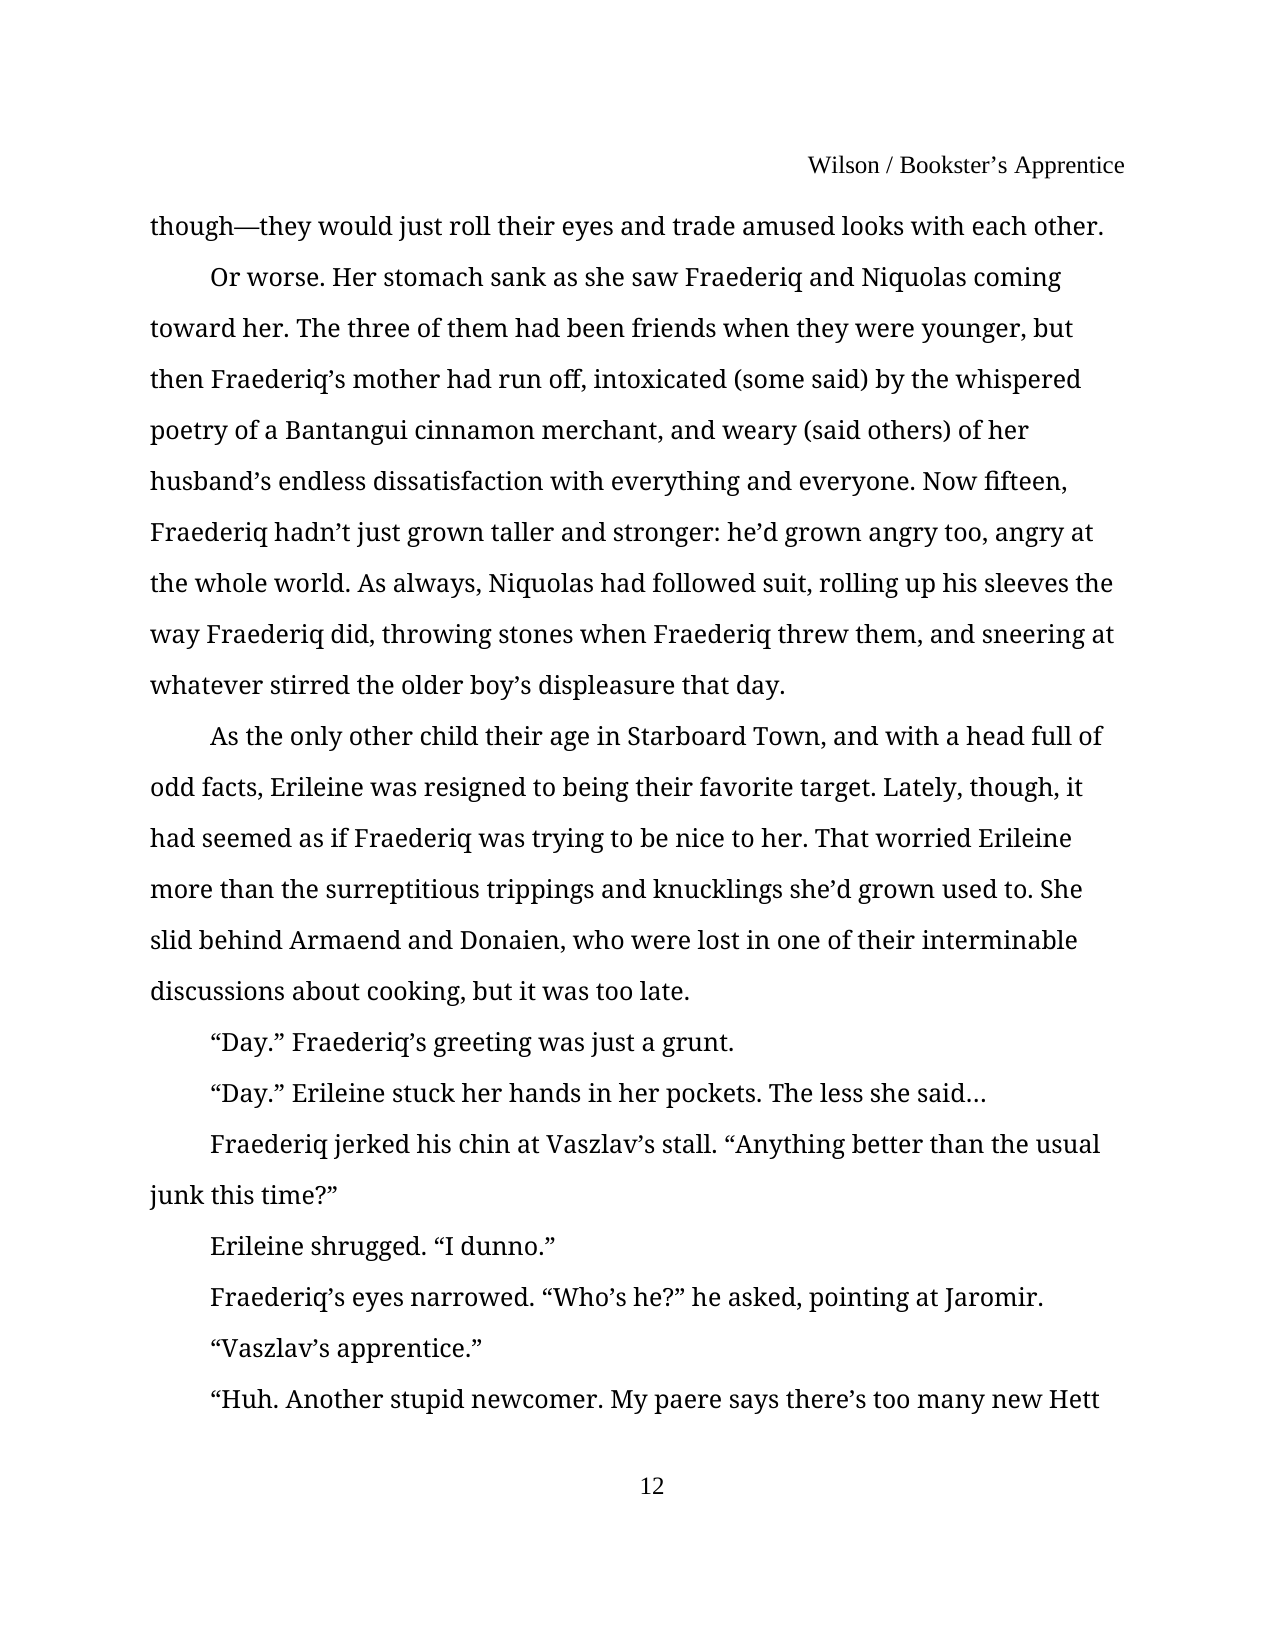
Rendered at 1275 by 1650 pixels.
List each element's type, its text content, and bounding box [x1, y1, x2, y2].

text though—they would just roll their eyes and trade amused looks with each other. [150, 208, 1125, 242]
text Or worse. Her stomach sank as she saw Fraederiq and Niquolas coming toward her. The three of them had been friends when they were younger, but then Fraederiq’s mother had run off, intoxicated (some said) by the whispered poetry of a Bantangui cinnamon merchant, and weary (said others) of her husband’s endless dissatisfaction with everything and everyone. Now fifteen, Fraederiq hadn’t just grown taller and stronger: he’d grown angry too, angry at the whole world. As always, Niquolas had followed suit, rolling up his sleeves the way Fraederiq did, throwing stones when Fraederiq threw them, and sneering at whatever stirred the older boy’s displeasure that day. [150, 259, 1125, 702]
text Fraederiq’s eyes narrowed. “Who’s he?” he asked, pointing at Jaromir. [150, 1280, 1125, 1314]
text “Vaszlav’s apprentice.” [150, 1331, 1125, 1365]
text Erileine shrugged. “I dunno.” [150, 1229, 1125, 1263]
text “Day.” Erileine stuck her hands in her pockets. The less she said… [150, 1076, 1125, 1110]
text “Huh. Another stupid newcomer. My paere says there’s too many new Hett [150, 1382, 1125, 1416]
text Fraederiq jerked his chin at Vaszlav’s stall. “Anything better than the usual junk this time?” [150, 1127, 1125, 1212]
text As the only other child their age in Starboard Town, and with a head full of odd facts, Erileine was resigned to being their favorite target. Lately, though, it had seemed as if Fraederiq was trying to be nice to her. That worried Erileine more than the surreptitious trippings and knucklings she’d grown used to. She slid behind Armaend and Donaien, who were lost in one of their interminable discussions about cooking, but it was too late. [150, 719, 1125, 1008]
text “Day.” Fraederiq’s greeting was just a grunt. [150, 1025, 1125, 1059]
